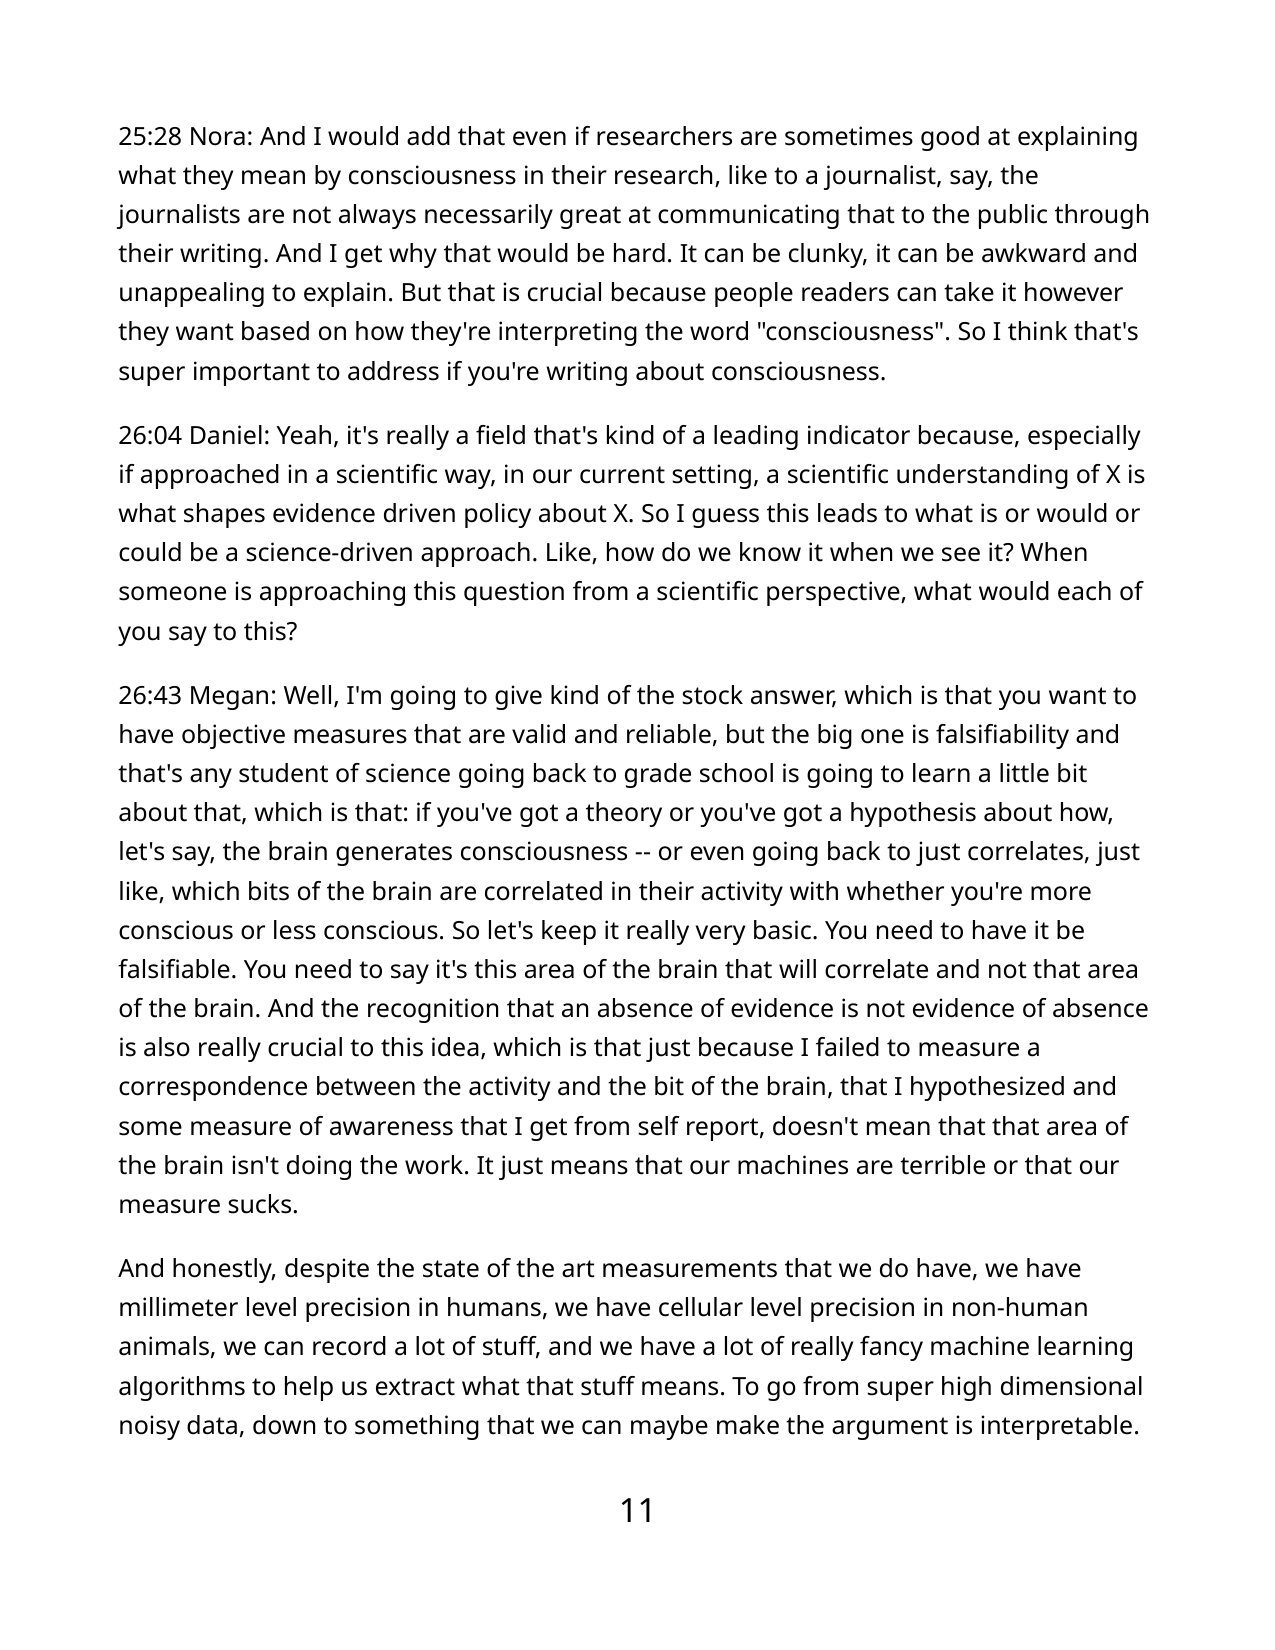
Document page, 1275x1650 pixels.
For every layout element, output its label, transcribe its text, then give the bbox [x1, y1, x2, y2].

text 26:04 Daniel: Yeah, it's really a field that's kind of a leading indicator because, especially if approached in a scientific way, in our current setting, a scientific understanding of X is what shapes evidence driven policy about X. So I guess this leads to what is or would or could be a science-driven approach. Like, how do we know it when we see it? When someone is approaching this question from a scientific perspective, what would each of you say to this? [118, 417, 1157, 647]
text 25:28 Nora: And I would add that even if researchers are sometimes good at explaining what they mean by consciousness in their research, like to a journalist, say, the journalists are not always necessarily great at communicating that to the public through their writing. And I get why that would be hard. It can be clunky, it can be awkward and unappealing to explain. But that is crucial because people readers can take it however they want based on how they're interpreting the word "consciousness". So I think that's super important to address if you're writing about consciousness. [118, 118, 1157, 387]
text And honestly, despite the state of the art measurements that we do have, we have millimeter level precision in humans, we have cellular level precision in non-human animals, we can record a lot of stuff, and we have a lot of really fancy machine learning algorithms to help us extract what that stuff means. To go from super high dimensional noisy data, down to something that we can maybe make the argument is interpretable. [118, 1251, 1157, 1441]
text 26:43 Megan: Well, I'm going to give kind of the stock answer, which is that you want to have objective measures that are valid and reliable, but the big one is falsifiability and that's any student of science going back to grade school is going to learn a little bit about that, which is that: if you've got a theory or you've got a hypothesis about how, let's say, the brain generates consciousness -- or even going back to just correlates, just like, which bits of the brain are correlated in their activity with whether you're more conscious or less conscious. So let's keep it really very basic. You need to have it be falsifiable. You need to say it's this area of the brain that will correlate and not that area of the brain. And the recognition that an absence of evidence is not evidence of absence is also really crucial to this idea, which is that just because I failed to measure a correspondence between the activity and the bit of the brain, that I hypothesized and some measure of awareness that I get from self report, doesn't mean that that area of the brain isn't doing the work. It just means that our machines are terrible or that our measure sucks. [118, 677, 1157, 1221]
